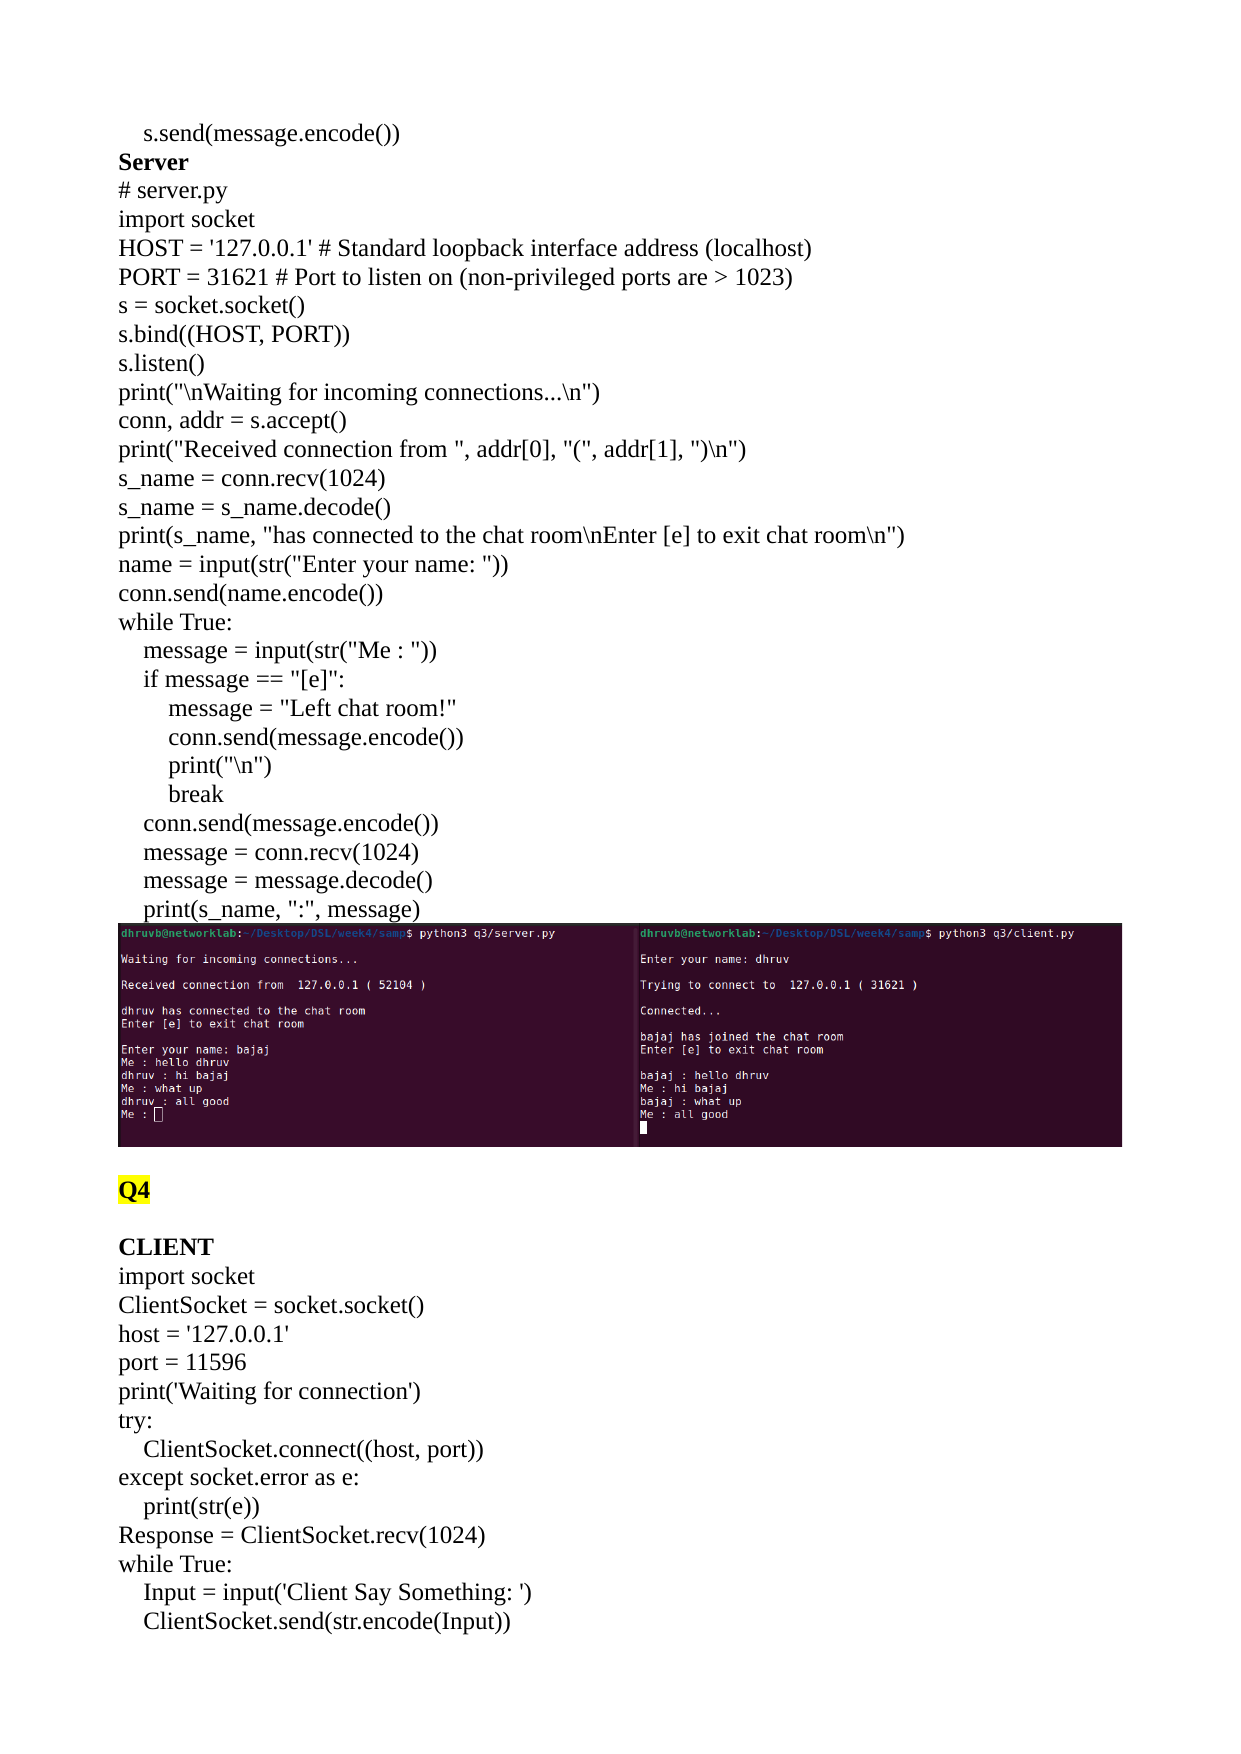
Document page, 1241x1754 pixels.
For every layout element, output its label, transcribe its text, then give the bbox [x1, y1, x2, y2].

text CLIENT [118, 1232, 1122, 1261]
text print("\nWaiting for incoming connections...\n") [118, 377, 1122, 406]
text s.bind((HOST, PORT)) [118, 319, 1122, 348]
text import socket [118, 1261, 1122, 1290]
text print(s_name, ":", message) [118, 894, 1122, 923]
text PORT = 31621 # Port to listen on (non-privileged ports are > 1023) [118, 262, 1122, 291]
text s_name = s_name.decode() [118, 492, 1122, 521]
text break [118, 779, 1122, 808]
text while True: [118, 607, 1122, 636]
text name = input(str("Enter your name: ")) [118, 549, 1122, 578]
text conn.send(message.encode()) [118, 722, 1122, 751]
text s_name = conn.recv(1024) [118, 463, 1122, 492]
text conn.send(message.encode()) [118, 808, 1122, 837]
text port = 11596 [118, 1347, 1122, 1376]
text print("Received connection from ", addr[0], "(", addr[1], ")\n") [118, 434, 1122, 463]
text print(s_name, "has connected to the chat room\nEnter [e] to exit chat room\n") [118, 521, 1122, 549]
text # server.py [118, 176, 1122, 204]
text while True: [118, 1549, 1122, 1577]
text conn, addr = s.accept() [118, 406, 1122, 434]
text ClientSocket.connect((host, port)) [118, 1434, 1122, 1462]
text message = "Left chat room!" [118, 693, 1122, 722]
text print("\n") [118, 751, 1122, 779]
text HOST = '127.0.0.1' # Standard loopback interface address (localhost) [118, 233, 1122, 262]
text s.listen() [118, 348, 1122, 377]
text try: [118, 1405, 1122, 1434]
text Input = input('Client Say Something: ') [118, 1577, 1122, 1606]
text Q4 [118, 1175, 1122, 1204]
text s.send(message.encode()) [118, 118, 1122, 147]
text ClientSocket.send(str.encode(Input)) [118, 1606, 1122, 1635]
text message = input(str("Me : ")) [118, 636, 1122, 664]
text except socket.error as e: [118, 1462, 1122, 1491]
text host = '127.0.0.1' [118, 1319, 1122, 1347]
text import socket [118, 204, 1122, 233]
text ClientSocket = socket.socket() [118, 1290, 1122, 1319]
text if message == "[e]": [118, 664, 1122, 693]
text s = socket.socket() [118, 291, 1122, 319]
picture [118, 923, 1123, 1147]
text message = conn.recv(1024) [118, 837, 1122, 866]
text print('Waiting for connection') [118, 1376, 1122, 1405]
text conn.send(name.encode()) [118, 578, 1122, 607]
text Server [118, 147, 1122, 176]
text Response = ClientSocket.recv(1024) [118, 1520, 1122, 1549]
text message = message.decode() [118, 866, 1122, 894]
text print(str(e)) [118, 1491, 1122, 1520]
